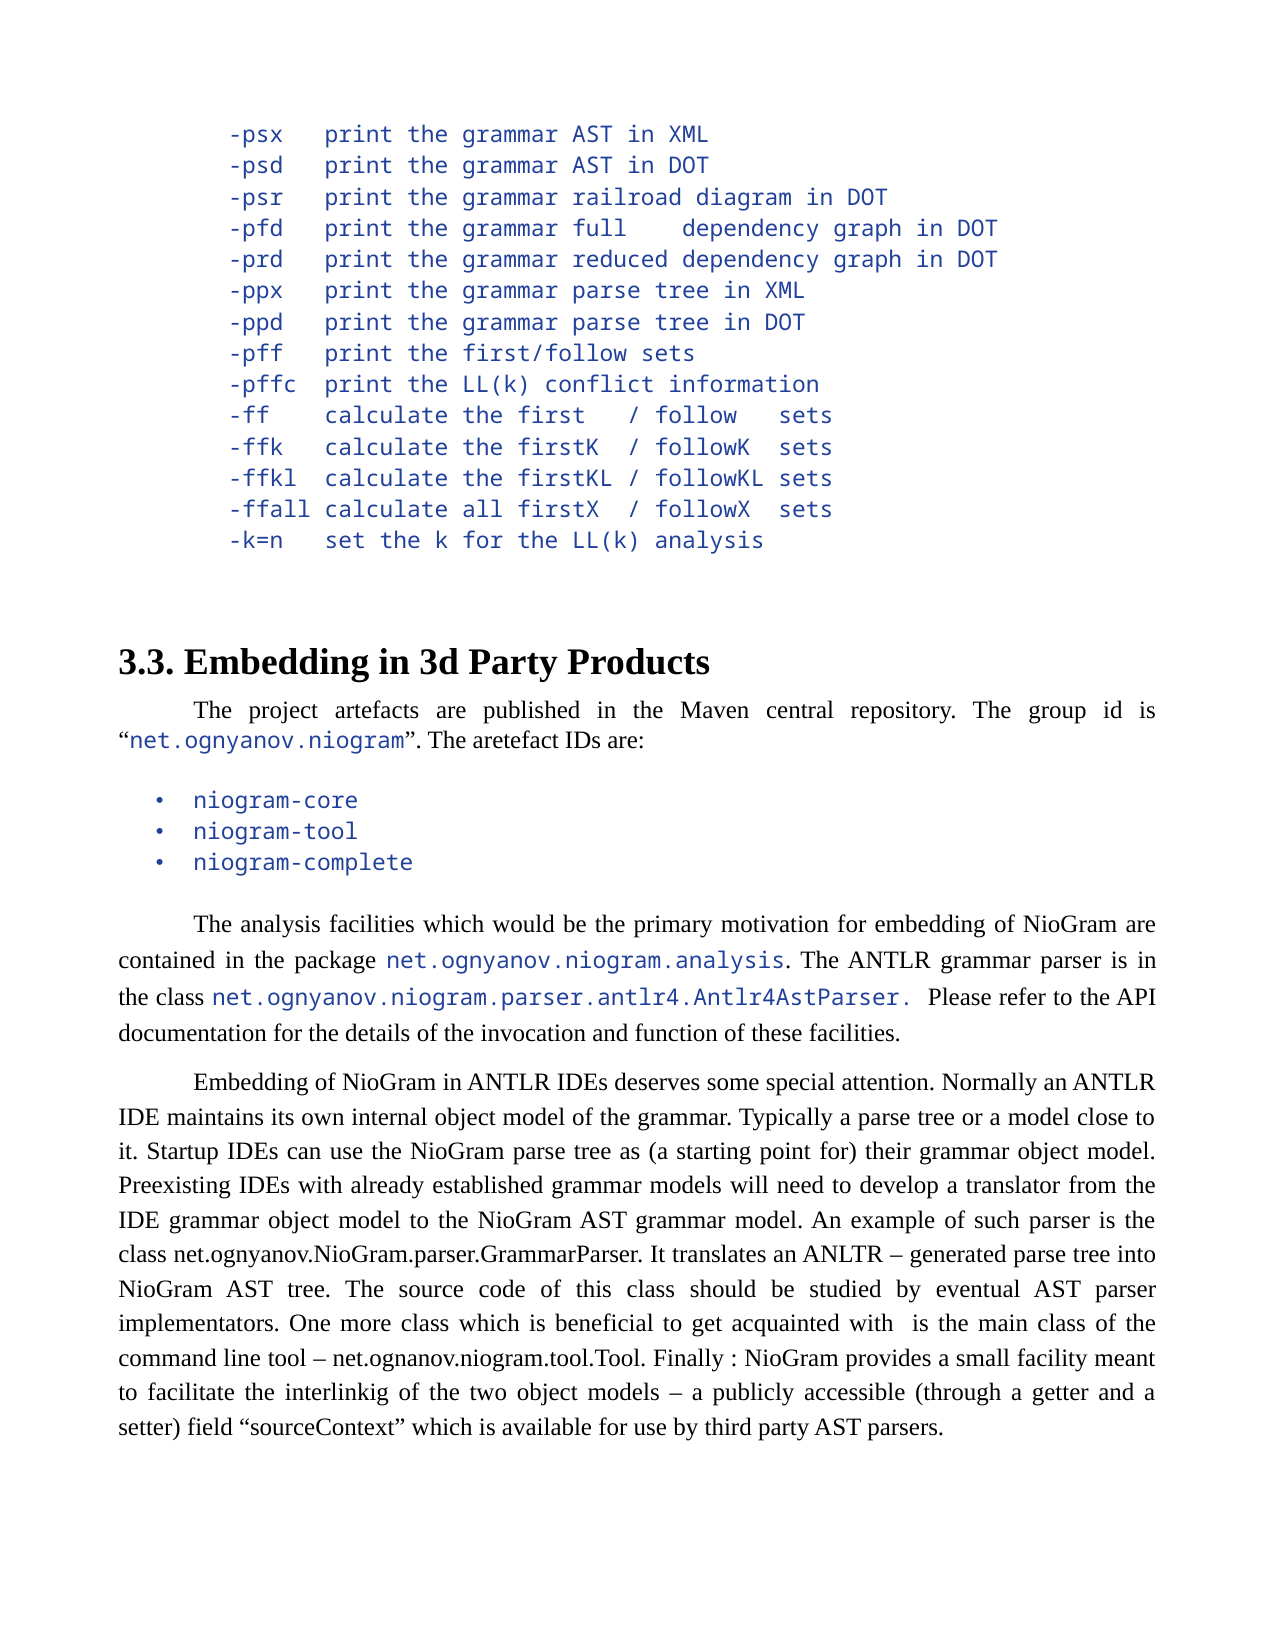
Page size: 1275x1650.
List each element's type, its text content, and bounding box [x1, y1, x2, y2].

text -prd print the grammar reduced dependency graph in DOT [118, 243, 1157, 274]
text -pff print the first/follow sets [118, 337, 1157, 368]
text Embedding of NioGram in ANTLR IDEs deserves some special attention. Normally an ANTLR IDE maintains its own internal object model of the grammar. Typically a parse tree or a model close to it. Startup IDEs can use the NioGram parse tree as (a starting point for) their grammar object model. Preexisting IDEs with already established grammar models will need to develop a translator from the IDE grammar object model to the NioGram AST grammar model. An example of such parser is the class net.ognyanov.NioGram.parser.GrammarParser. It translates an ANLTR – generated parse tree into NioGram AST tree. The source code of this class should be studied by eventual AST parser implementators. One more class which is beneficial to get acquainted with is the main class of the command line tool – net.ognanov.niogram.tool.Tool. Finally : NioGram provides a small facility meant to facilitate the interlinkig of the two object models – a publicly accessible (through a getter and a setter) field “sourceContext” which is available for use by third party AST parsers. [118, 1067, 1157, 1441]
text -psr print the grammar railroad diagram in DOT [118, 181, 1157, 212]
text -pffc print the LL(k) conflict information [118, 368, 1157, 399]
text -ppd print the grammar parse tree in DOT [118, 306, 1157, 337]
text -ffkl calculate the firstKL / followKL sets [118, 462, 1157, 493]
text -ppx print the grammar parse tree in XML [118, 274, 1157, 306]
list niogram-tool [156, 815, 1157, 846]
text The analysis facilities which would be the primary motivation for embedding of NioGram are contained in the package net.ognyanov.niogram.analysis. The ANTLR grammar parser is in the class net.ognyanov.niogram.parser.antlr4.Antlr4AstParser. Please refer to the API documentation for the details of the invocation and function of these facilities. [118, 909, 1157, 1047]
text -psx print the grammar AST in XML [118, 118, 1157, 149]
text -ffall calculate all firstX / followX sets [118, 493, 1157, 524]
text The project artefacts are published in the Maven central repository. The group id is “net.ognyanov.niogram”. The aretefact IDs are: [118, 695, 1157, 755]
subtitle 3.3. Embedding in 3d Party Products [118, 639, 1157, 682]
text -ff calculate the first / follow sets [118, 399, 1157, 431]
list niogram-complete [156, 846, 1157, 877]
text -psd print the grammar AST in DOT [118, 149, 1157, 181]
text -ffk calculate the firstK / followK sets [118, 431, 1157, 462]
text -pfd print the grammar full dependency graph in DOT [118, 212, 1157, 243]
text -k=n set the k for the LL(k) analysis [118, 524, 1157, 556]
list niogram-core [156, 784, 1157, 815]
